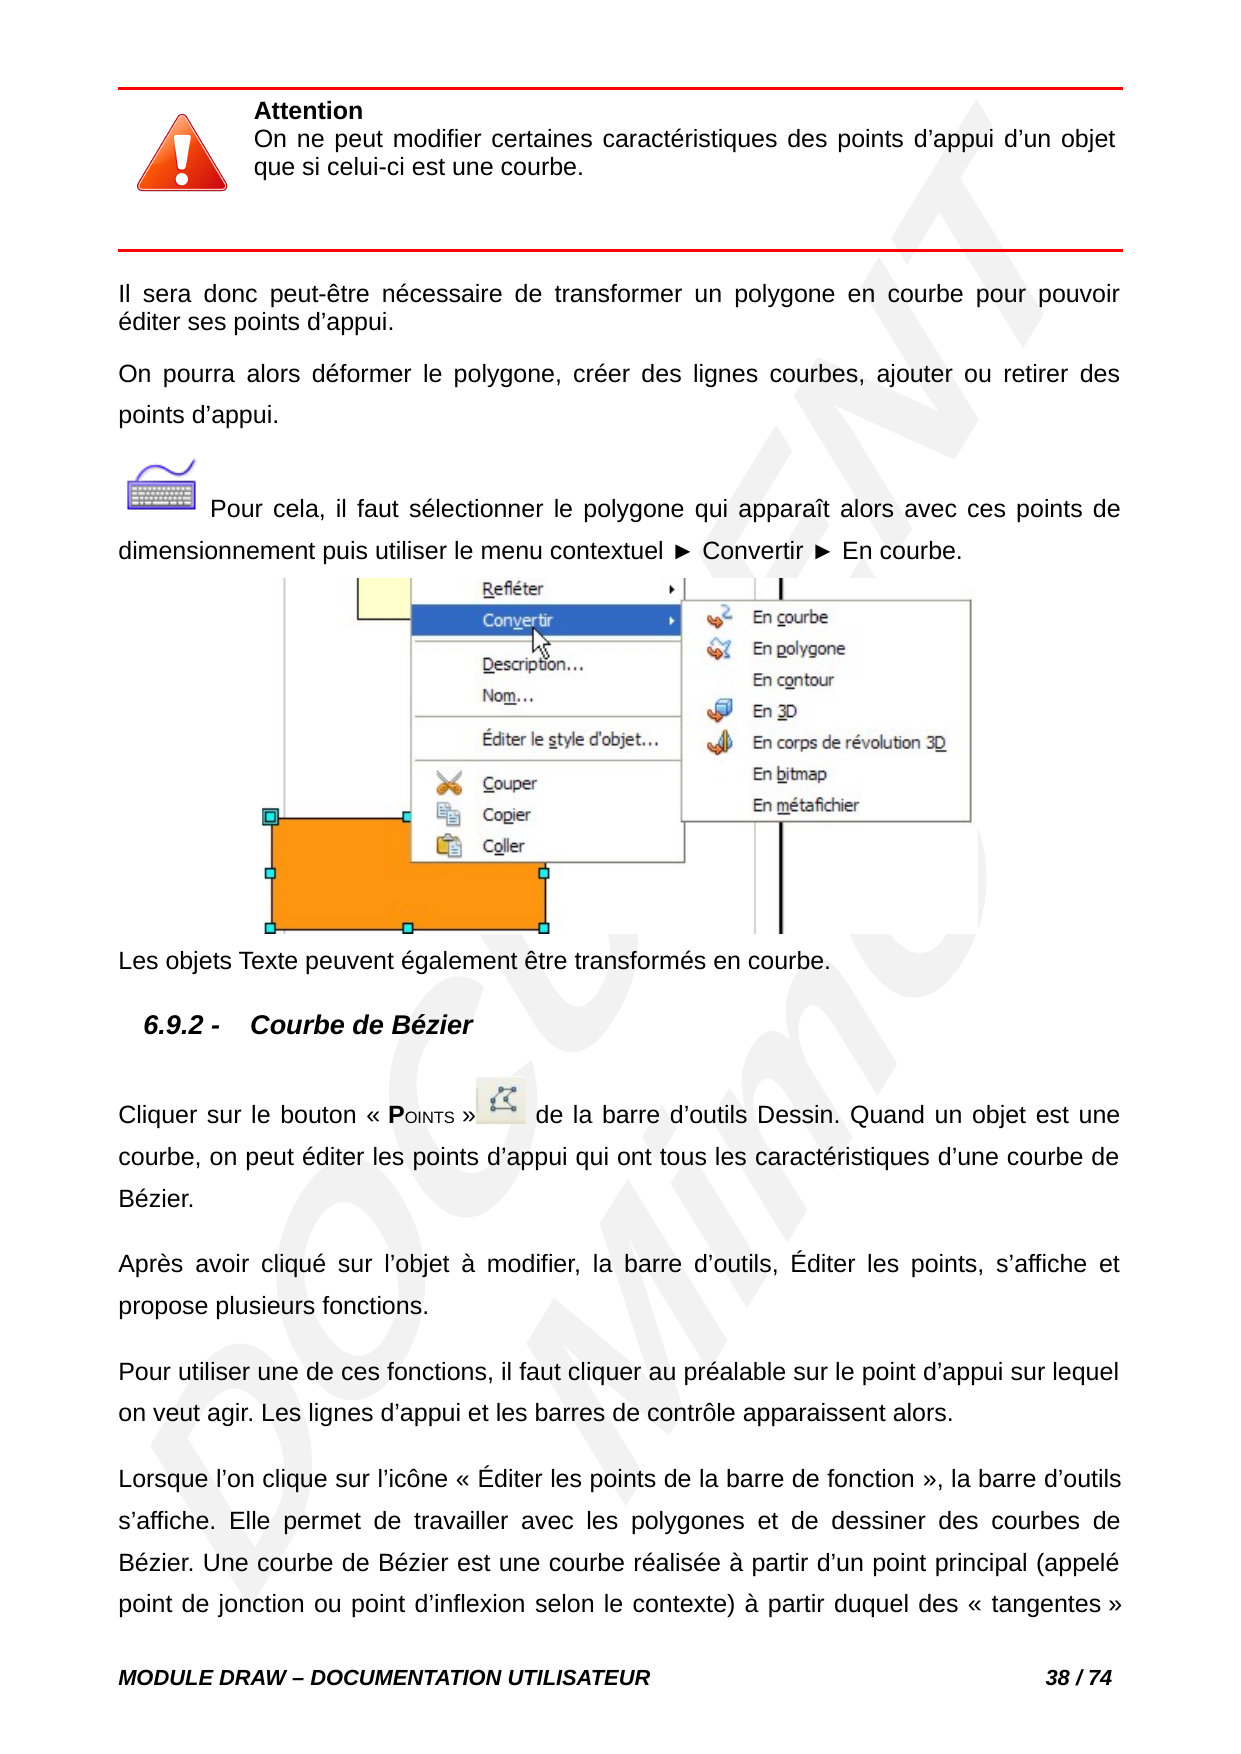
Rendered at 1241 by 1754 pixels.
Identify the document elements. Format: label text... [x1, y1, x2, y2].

text Cliquer sur le bouton « Points » de la barre d’outils Dessin. Quand un objet est une courbe, on peut éditer les points d’appui qui ont tous les caractéristiques d’une courbe de Bézier. [118, 1076, 1122, 1212]
picture [123, 95, 242, 214]
subtitle Courbe de Bézier [143, 1010, 1122, 1040]
table_header Attention On ne peut modifier certaines caractéristiques des points d’appui d’un objet que si celui-ci est une courbe. [248, 90, 1123, 249]
text Lorsque l’on clique sur l’icône « Éditer les points de la barre de fonction », la barre d’outils s’affiche. Elle permet de travailler avec les polygones et de dessiner des courbes de Bézier. Une courbe de Bézier est une courbe réalisée à partir d’un point principal (appelé point de jonction ou point d’inflexion selon le contexte) à partir duquel des « tangentes » [118, 1465, 1122, 1618]
picture [123, 448, 199, 524]
text Pour cela, il faut sélectionner le polygone qui apparaît alors avec ces points de dimensionnement puis utiliser le menu contextuel ► Convertir ► En courbe. [118, 495, 1122, 564]
table_header [118, 90, 248, 249]
picture [262, 578, 978, 934]
picture [475, 1076, 526, 1124]
text Il sera donc peut-être nécessaire de transformer un polygone en courbe pour pouvoir éditer ses points d’appui. [118, 280, 1122, 336]
text Pour utiliser une de ces fonctions, il faut cliquer au préalable sur le point d’appui sur lequel on veut agir. Les lignes d’appui et les barres de contrôle apparaissent alors. [118, 1357, 1122, 1427]
text Les objets Texte peuvent également être transformés en courbe. [118, 602, 1122, 975]
text On pourra alors déformer le polygone, créer des lignes courbes, ajouter ou retirer des points d’appui. [118, 359, 1122, 429]
text Après avoir cliqué sur l’objet à modifier, la barre d’outils, Éditer les points, s’affiche et propose plusieurs fonctions. [118, 1250, 1122, 1320]
